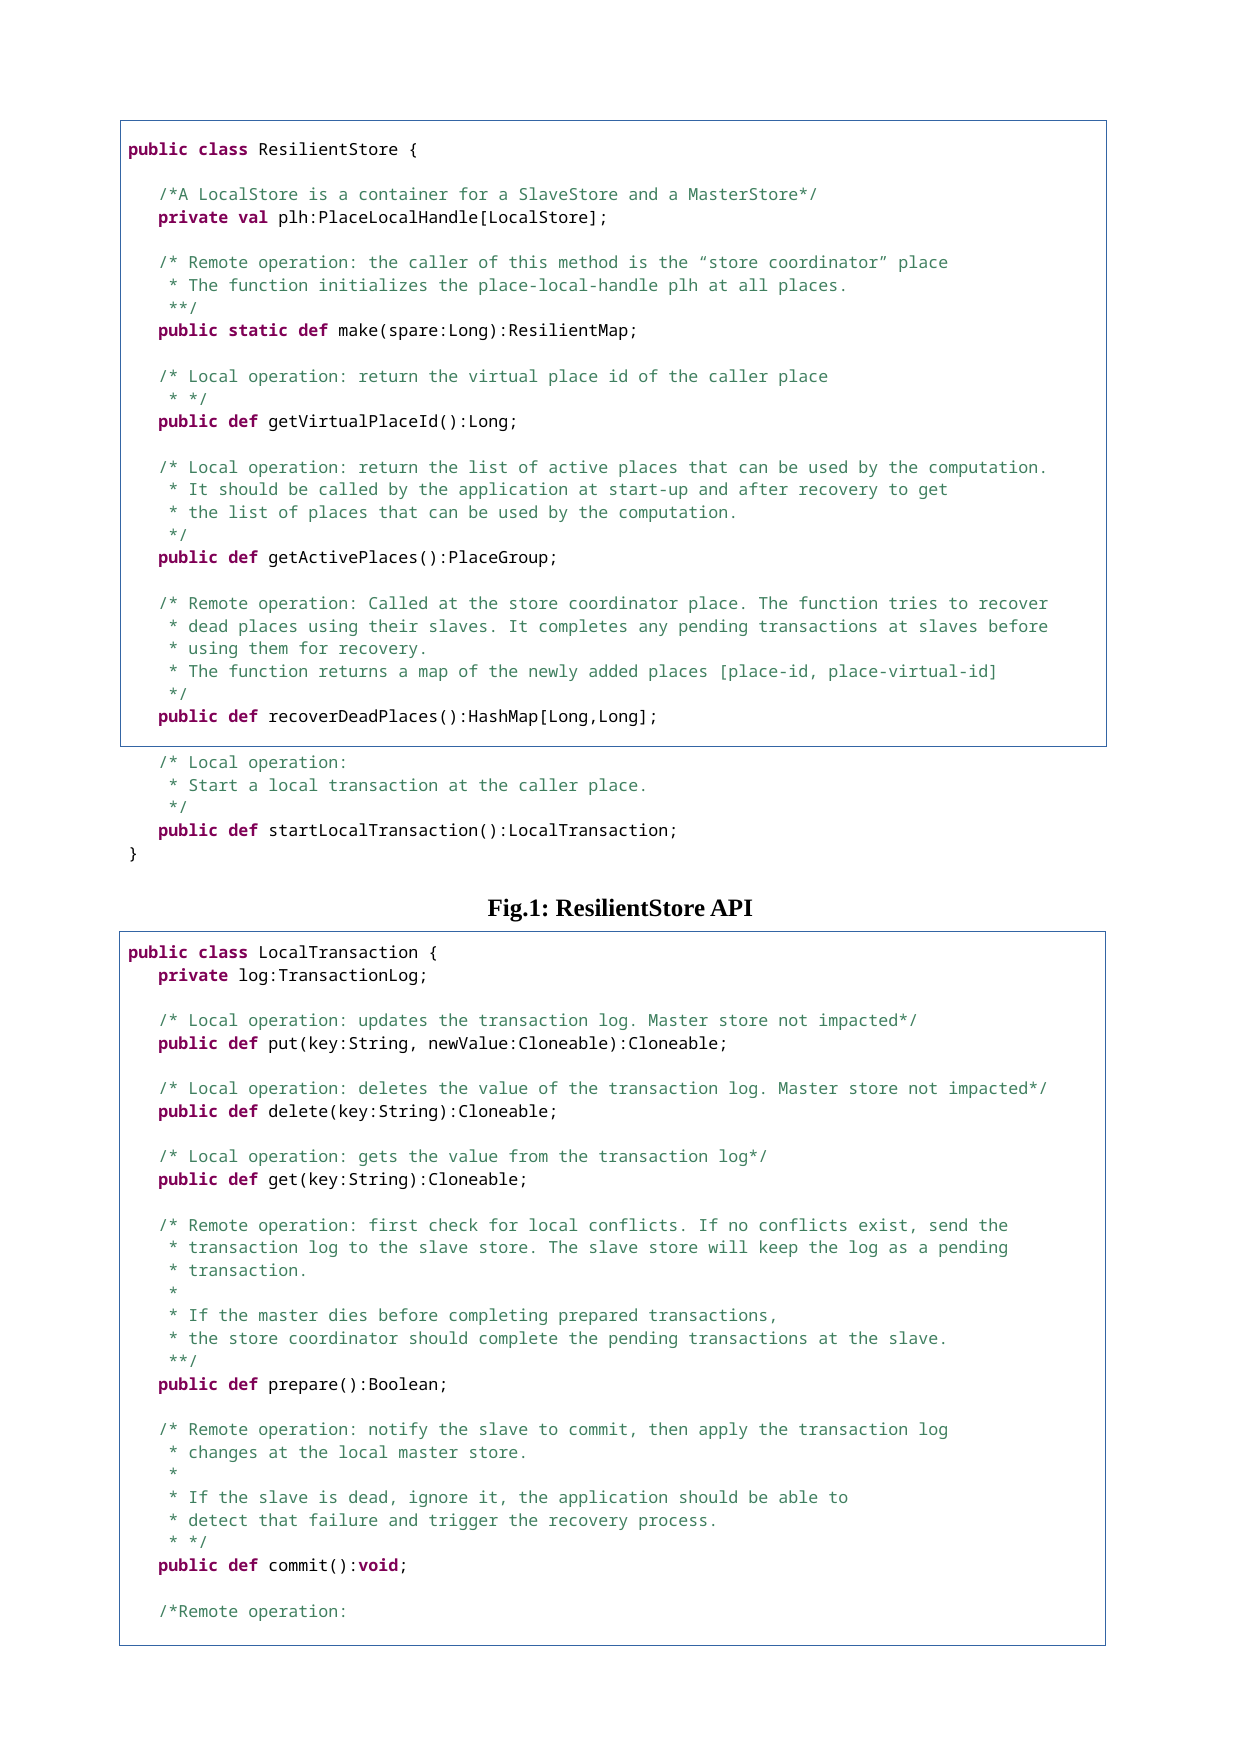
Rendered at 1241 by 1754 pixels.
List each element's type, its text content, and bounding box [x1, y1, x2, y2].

text /* Local operation: return the list of active places that can be used by the computation. [121, 455, 1106, 478]
text } [118, 841, 1122, 864]
text */ [121, 523, 1106, 546]
text /*A LocalStore is a container for a SlaveStore and a MasterStore*/ [121, 183, 1106, 205]
text public def recoverDeadPlaces():HashMap[Long,Long]; [121, 705, 1106, 728]
text /* Remote operation: Called at the store coordinator place. The function tries to recover [121, 591, 1106, 614]
text public static def make(spare:Long):ResilientMap; [121, 319, 1106, 342]
text * transaction log to the slave store. The slave store will keep the log as a pending [120, 1236, 1105, 1258]
text * */ [121, 387, 1106, 410]
text public def prepare():Boolean; [120, 1372, 1105, 1395]
text Fig.1: ResilientStore API [118, 893, 1122, 921]
text private val plh:PlaceLocalHandle[LocalStore]; [121, 205, 1106, 228]
text [1106, 1463, 1122, 1486]
text * If the slave is dead, ignore it, the application should be able to [120, 1486, 1105, 1508]
text public def delete(key:String):Cloneable; [120, 1099, 1105, 1122]
text /* Local operation: updates the transaction log. Master store not impacted*/ [120, 1009, 1105, 1031]
text * */ [120, 1531, 1105, 1554]
text **/ [121, 296, 1106, 319]
text /*Remote operation: [120, 1599, 1105, 1622]
text public def put(key:String, newValue:Cloneable):Cloneable; [120, 1031, 1105, 1054]
text /* Local operation: return the virtual place id of the caller place [121, 364, 1106, 387]
text [1107, 387, 1122, 410]
text * the store coordinator should complete the pending transactions at the slave. [120, 1327, 1105, 1349]
text public class ResilientStore { [121, 137, 1106, 160]
text [1106, 1258, 1122, 1281]
text * The function initializes the place-local-handle plh at all places. [121, 273, 1106, 296]
text public def commit():void; [120, 1554, 1105, 1576]
text public def get(key:String):Cloneable; [120, 1168, 1105, 1190]
text private log:TransactionLog; [120, 963, 1105, 986]
text [1106, 1531, 1122, 1554]
text * It should be called by the application at start-up and after recovery to get [121, 478, 1106, 501]
text * changes at the local master store. [120, 1440, 1105, 1463]
text public def getActivePlaces():PlaceGroup; [121, 546, 1106, 569]
text */ [121, 682, 1106, 705]
text /* Local operation: gets the value from the transaction log*/ [120, 1145, 1105, 1168]
text [1106, 1349, 1122, 1372]
text * dead places using their slaves. It completes any pending transactions at slaves before [121, 614, 1106, 637]
text * Start a local transaction at the caller place. [118, 773, 1122, 796]
text * [120, 1281, 1105, 1304]
text /* Remote operation: first check for local conflicts. If no conflicts exist, send the [120, 1213, 1105, 1236]
text /* Remote operation: the caller of this method is the “store coordinator” place [121, 251, 1106, 273]
text * detect that failure and trigger the recovery process. [120, 1508, 1105, 1531]
text * The function returns a map of the newly added places [place-id, place-virtual-id] [121, 659, 1106, 682]
text [1107, 523, 1122, 546]
text * If the master dies before completing prepared transactions, [120, 1304, 1105, 1327]
text * transaction. [120, 1258, 1105, 1281]
text /* Remote operation: notify the slave to commit, then apply the transaction log [120, 1417, 1105, 1440]
text **/ [120, 1349, 1105, 1372]
text public def getVirtualPlaceId():Long; [121, 410, 1106, 432]
text */ [118, 796, 1122, 818]
text * using them for recovery. [121, 637, 1106, 659]
text [1107, 296, 1122, 319]
text /* Local operation: [118, 750, 1122, 773]
text [1107, 682, 1122, 705]
text [1106, 1281, 1122, 1304]
text public class LocalTransaction { [120, 941, 1105, 963]
text /* Local operation: deletes the value of the transaction log. Master store not impacted*/ [120, 1077, 1105, 1099]
text * [120, 1463, 1105, 1486]
text public def startLocalTransaction():LocalTransaction; [118, 818, 1122, 841]
text * the list of places that can be used by the computation. [121, 501, 1106, 523]
